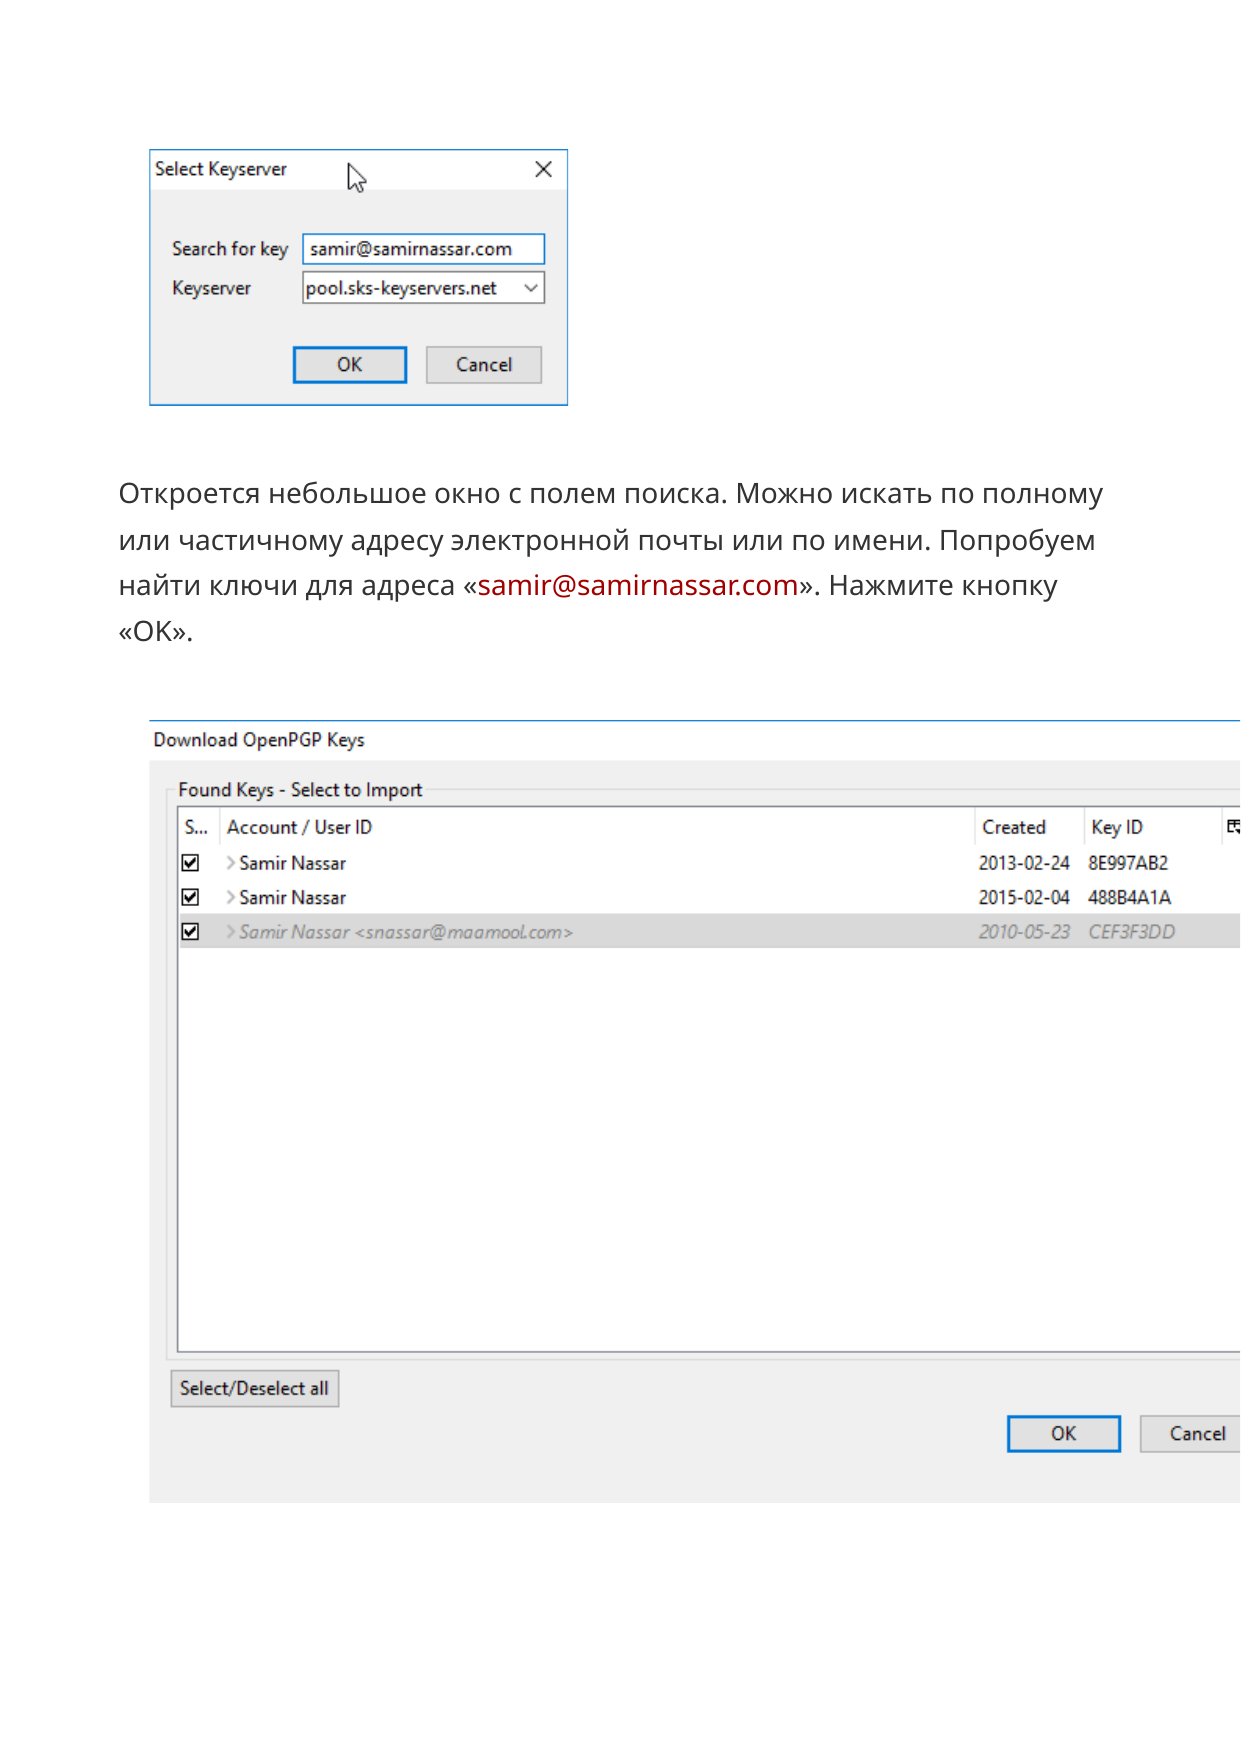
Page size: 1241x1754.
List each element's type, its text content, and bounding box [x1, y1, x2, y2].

picture [149, 720, 1241, 1503]
picture [149, 149, 569, 406]
text Откроется небольшое окно с полем поиска. Можно искать по полному или частичному адресу электронной почты или по имени. Попробуем найти ключи для адреса «samir@samirnassar.com». Нажмите кнопку «OK». [118, 474, 1122, 650]
